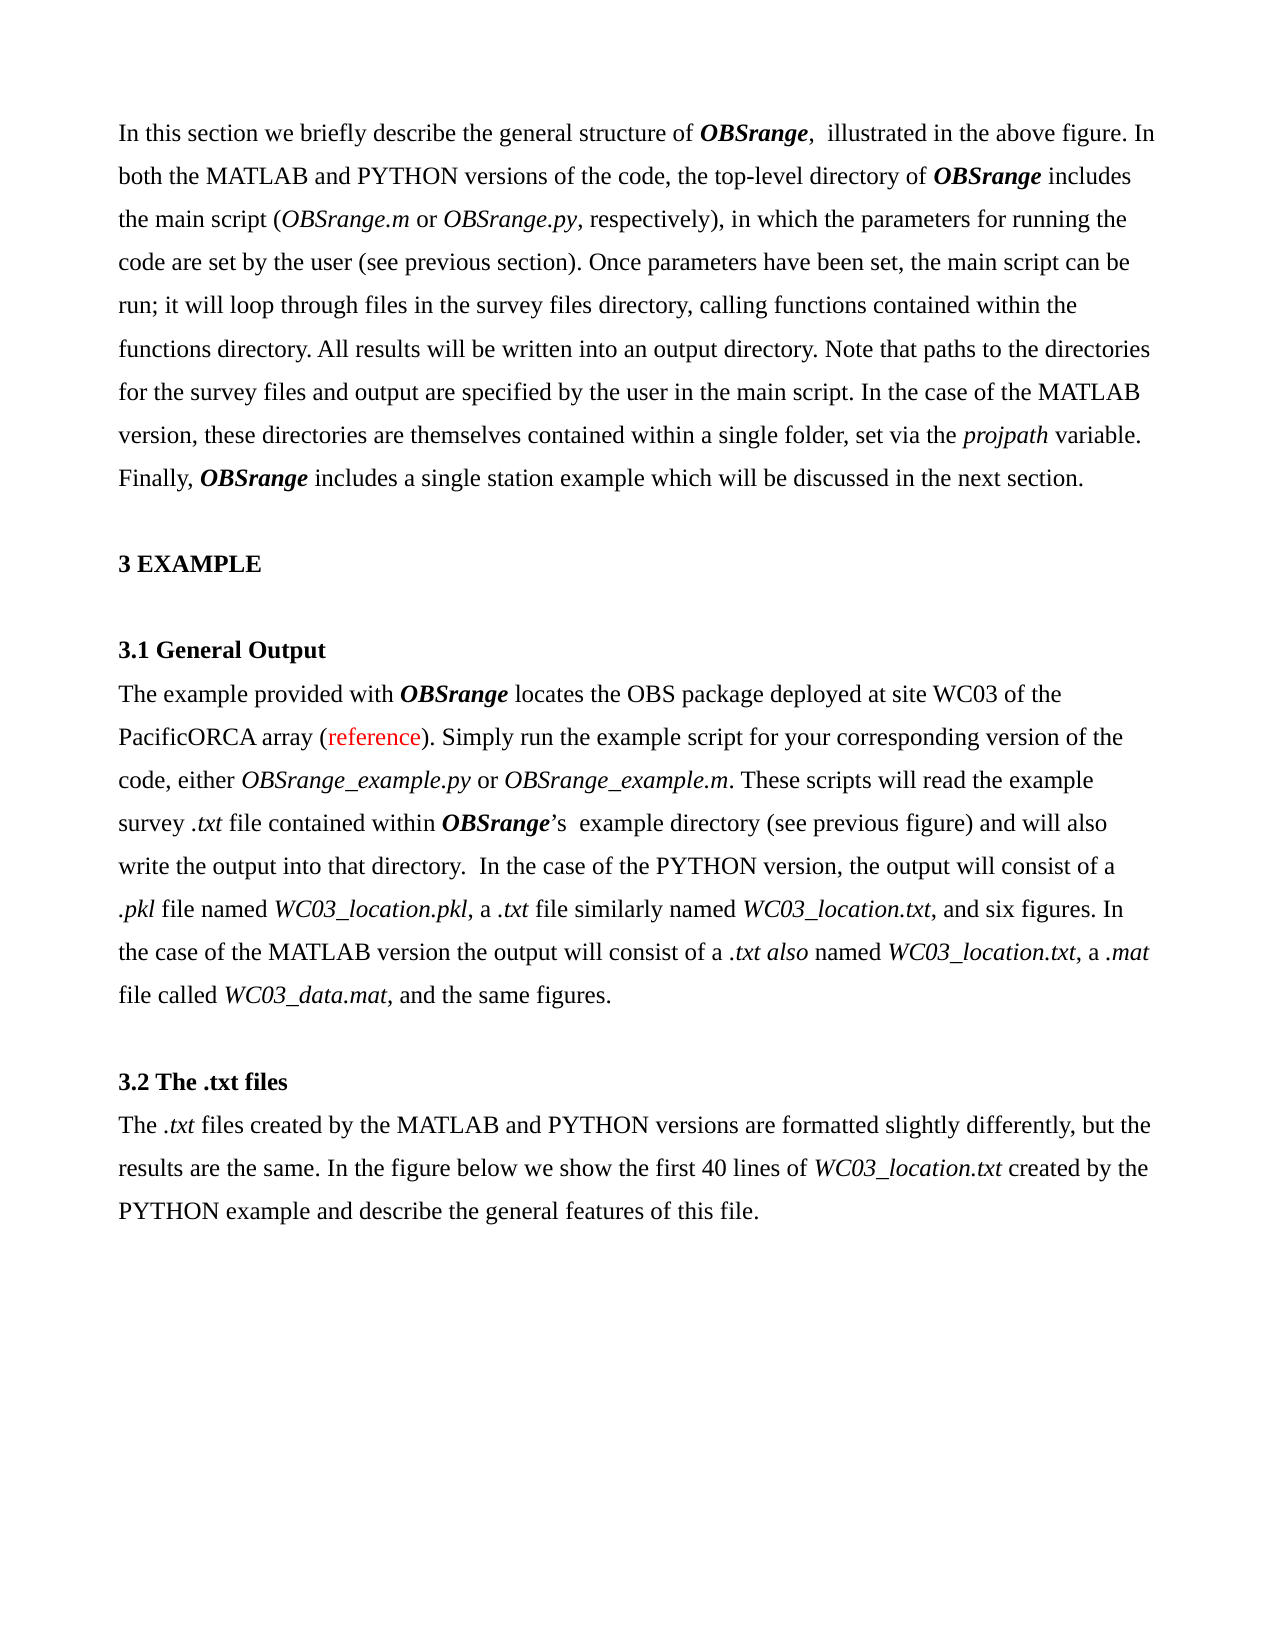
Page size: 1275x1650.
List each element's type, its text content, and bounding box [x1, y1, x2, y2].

text 3.1 General Output [118, 636, 1157, 664]
text In this section we briefly describe the general structure of OBSrange, illustrated in the above figure. In both the MATLAB and PYTHON versions of the code, the top-level directory of OBSrange includes the main script (OBSrange.m or OBSrange.py, respectively), in which the parameters for running the code are set by the user (see previous section). Once parameters have been set, the main script can be run; it will loop through files in the survey files directory, calling functions contained within the functions directory. All results will be written into an output directory. Note that paths to the directories for the survey files and output are specified by the user in the main script. In the case of the MATLAB version, these directories are themselves contained within a single folder, set via the projpath variable. Finally, OBSrange includes a single station example which will be discussed in the next section. [118, 118, 1157, 492]
text 3.2 The .txt files [118, 1067, 1157, 1096]
text The .txt files created by the MATLAB and PYTHON versions are formatted slightly differently, but the results are the same. In the figure below we show the first 40 lines of WC03_location.txt created by the PYTHON example and describe the general features of this file. [118, 1110, 1157, 1225]
text The example provided with OBSrange locates the OBS package deployed at site WC03 of the PacificORCA array (reference). Simply run the example script for your corresponding version of the code, either OBSrange_example.py or OBSrange_example.m. These scripts will read the example survey .txt file contained within OBSrange’s example directory (see previous figure) and will also write the output into that directory. In the case of the PYTHON version, the output will consist of a .pkl file named WC03_location.pkl, a .txt file similarly named WC03_location.txt, and six figures. In the case of the MATLAB version the output will consist of a .txt also named WC03_location.txt, a .mat file called WC03_data.mat, and the same figures. [118, 679, 1157, 1009]
text 3 EXAMPLE [118, 549, 1157, 578]
